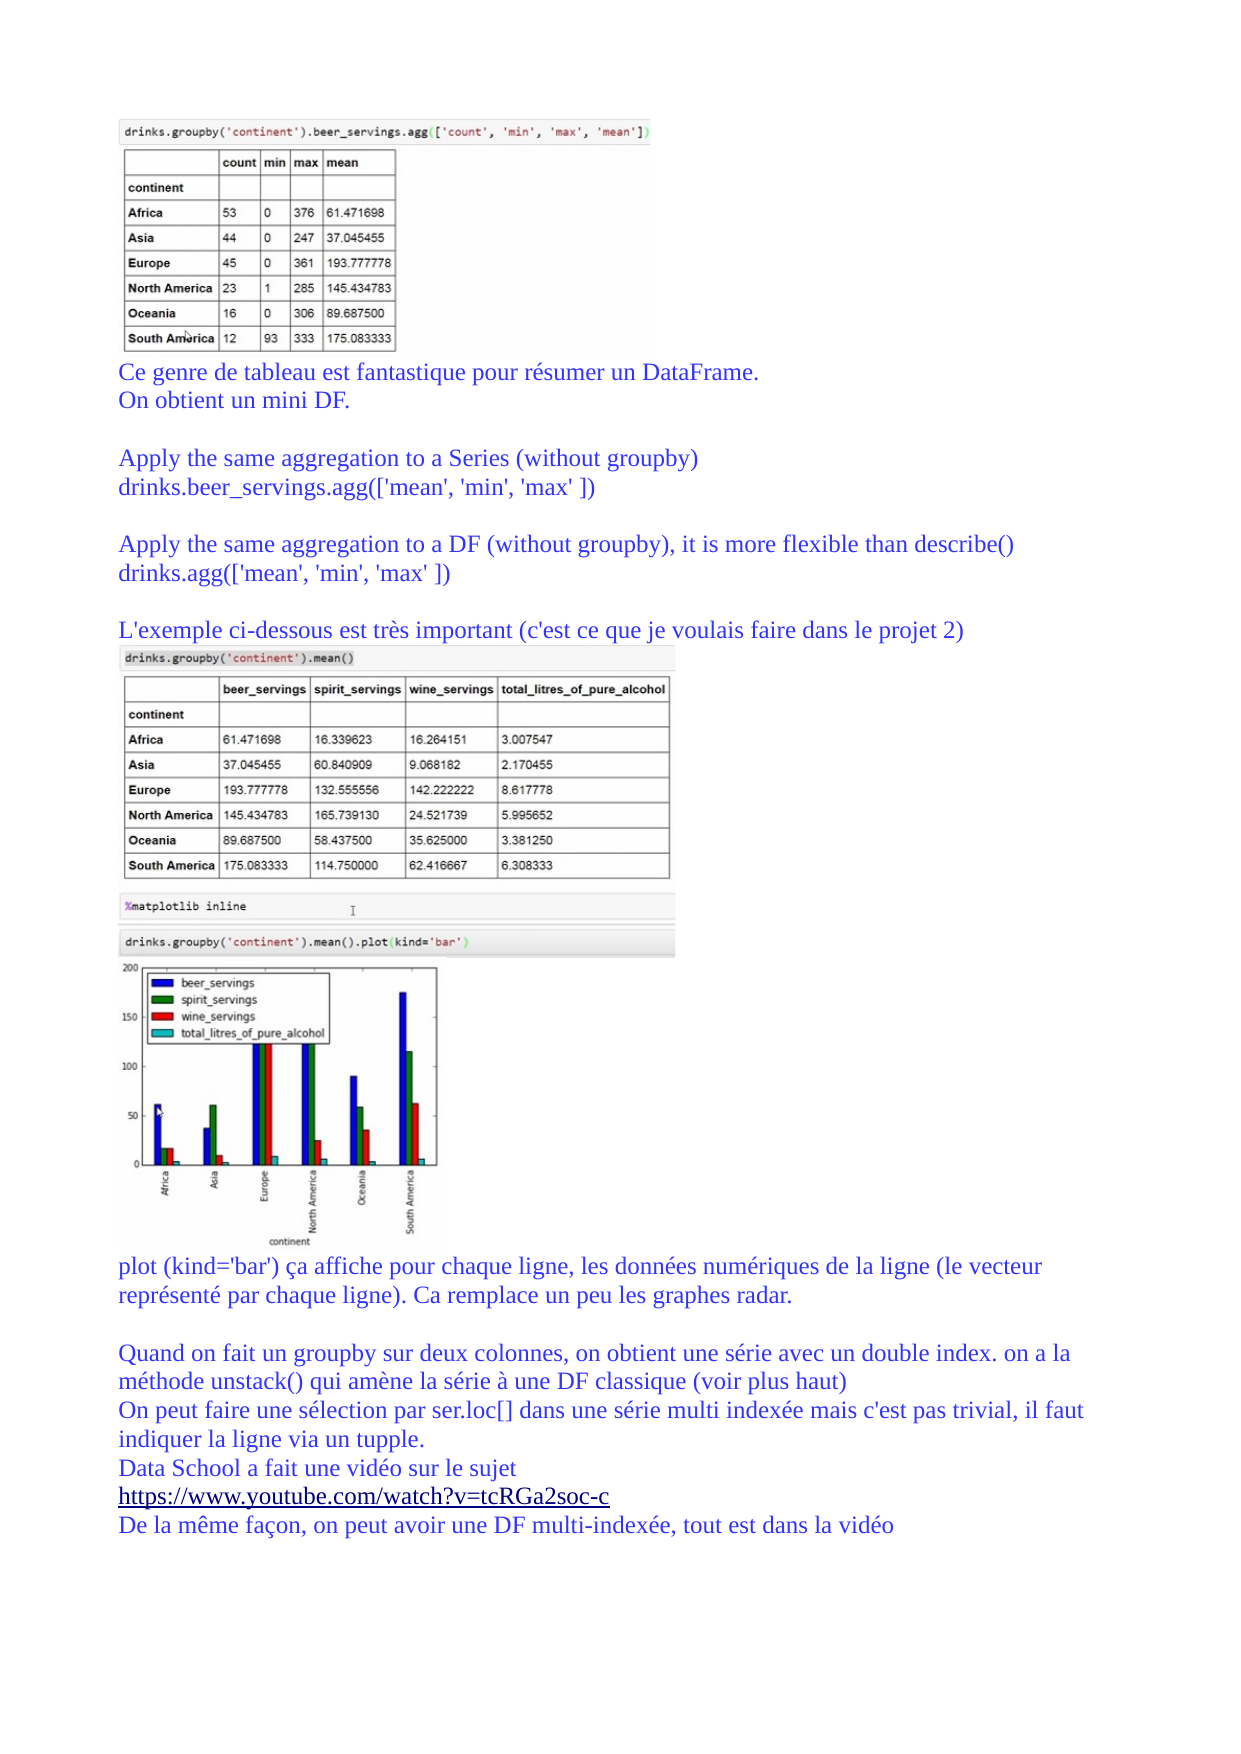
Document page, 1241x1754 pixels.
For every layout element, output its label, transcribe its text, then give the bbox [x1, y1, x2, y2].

text Apply the same aggregation to a DF (without groupby), it is more flexible than describe() [118, 529, 1122, 558]
text Apply the same aggregation to a Series (without groupby) [118, 443, 1122, 472]
text Quand on fait un groupby sur deux colonnes, on obtient une série avec un double index. on a la méthode unstack() qui amène la série à une DF classique (voir plus haut) [118, 1338, 1122, 1395]
picture [118, 644, 676, 1252]
text De la même façon, on peut avoir une DF multi-indexée, tout est dans la vidéo [118, 1510, 1122, 1539]
text plot (kind='bar') ça affiche pour chaque ligne, les données numériques de la ligne (le vecteur représenté par chaque ligne). Ca remplace un peu les graphes radar. [118, 1251, 1122, 1309]
text drinks.agg(['mean', 'min', 'max' ]) [118, 558, 1122, 587]
picture [118, 118, 651, 357]
text On peut faire une sélection par ser.loc[] dans une série multi indexée mais c'est pas trivial, il faut indiquer la ligne via un tupple. [118, 1395, 1122, 1453]
text Ce genre de tableau est fantastique pour résumer un DataFrame. [118, 357, 1122, 385]
text https://www.youtube.com/watch?v=tcRGa2soc-c [118, 1481, 1122, 1510]
text drinks.beer_servings.agg(['mean', 'min', 'max' ]) [118, 472, 1122, 500]
text Data School a fait une vidéo sur le sujet [118, 1453, 1122, 1481]
text On obtient un mini DF. [118, 385, 1122, 414]
text L'exemple ci-dessous est très important (c'est ce que je voulais faire dans le projet 2) [118, 615, 1122, 644]
